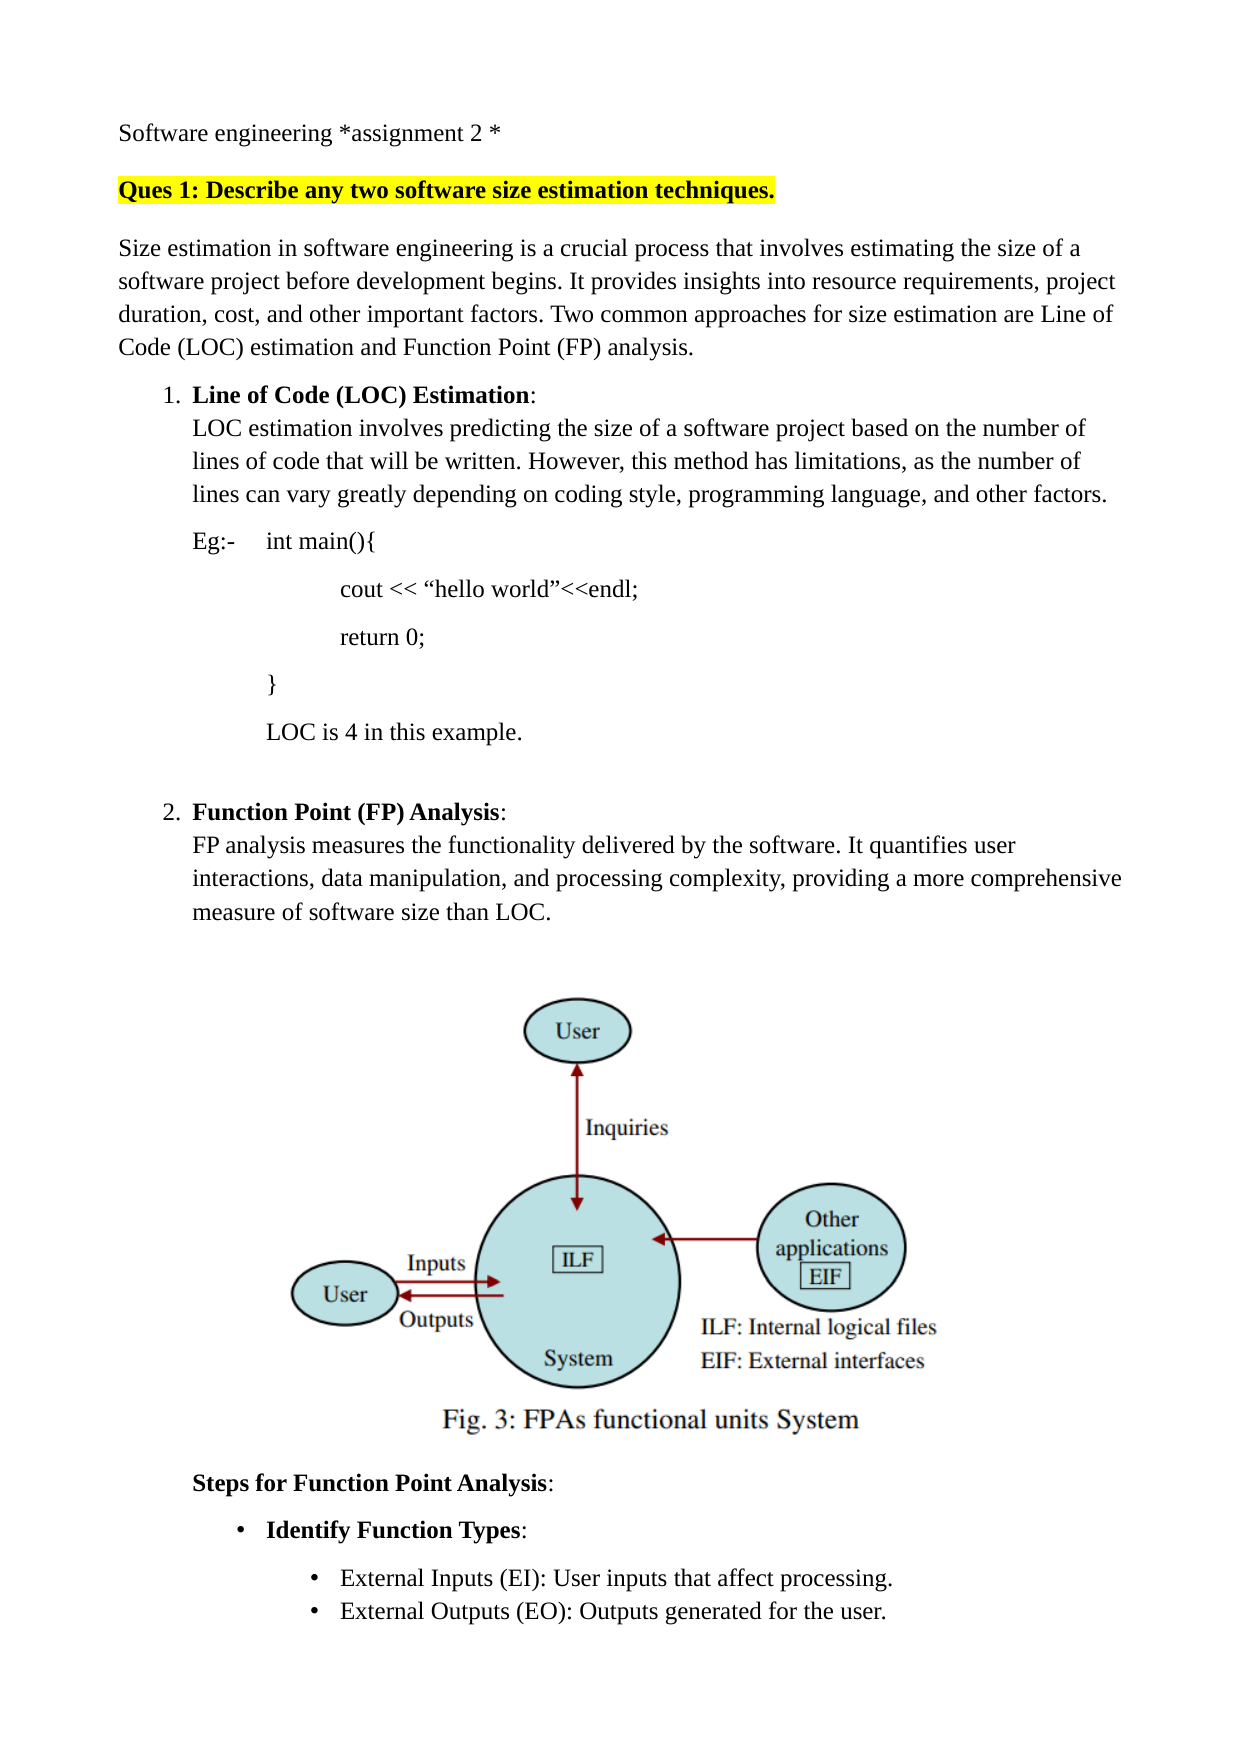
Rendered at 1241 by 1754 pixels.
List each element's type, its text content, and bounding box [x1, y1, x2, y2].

list return 0; [310, 622, 1122, 650]
list External Outputs (EO): Outputs generated for the user. [310, 1596, 1122, 1625]
text Size estimation in software engineering is a crucial process that involves estimating the size of a software project before development begins. It provides insights into resource requirements, project duration, cost, and other important factors. Two common approaches for size estimation are Line of Code (LOC) estimation and Function Point (FP) analysis. [118, 233, 1122, 361]
text Software engineering *assignment 2 * [118, 118, 1122, 147]
text Ques 1: Describe any two software size estimation techniques. [118, 147, 1122, 204]
picture [272, 991, 968, 1441]
list Eg:- int main(){ [162, 526, 1122, 555]
list External Inputs (EI): User inputs that affect processing. [310, 1563, 1122, 1592]
list LOC is 4 in this example. [236, 717, 1122, 746]
list Steps for Function Point Analysis: [162, 1468, 1122, 1497]
list cout << “hello world”<<endl; [310, 574, 1122, 603]
list } [236, 669, 1122, 698]
list Identify Function Types: [236, 1515, 1122, 1544]
list Function Point (FP) Analysis: FP analysis measures the functionality delivered by the software. It quantifies user interactions, data manipulation, and processing complexity, providing a more comprehensive measure of software size than LOC. [162, 797, 1122, 925]
list Line of Code (LOC) Estimation: LOC estimation involves predicting the size of a software project based on the number of lines of code that will be written. However, this method has limitations, as the number of lines can vary greatly depending on coding style, programming language, and other factors. [162, 380, 1122, 508]
